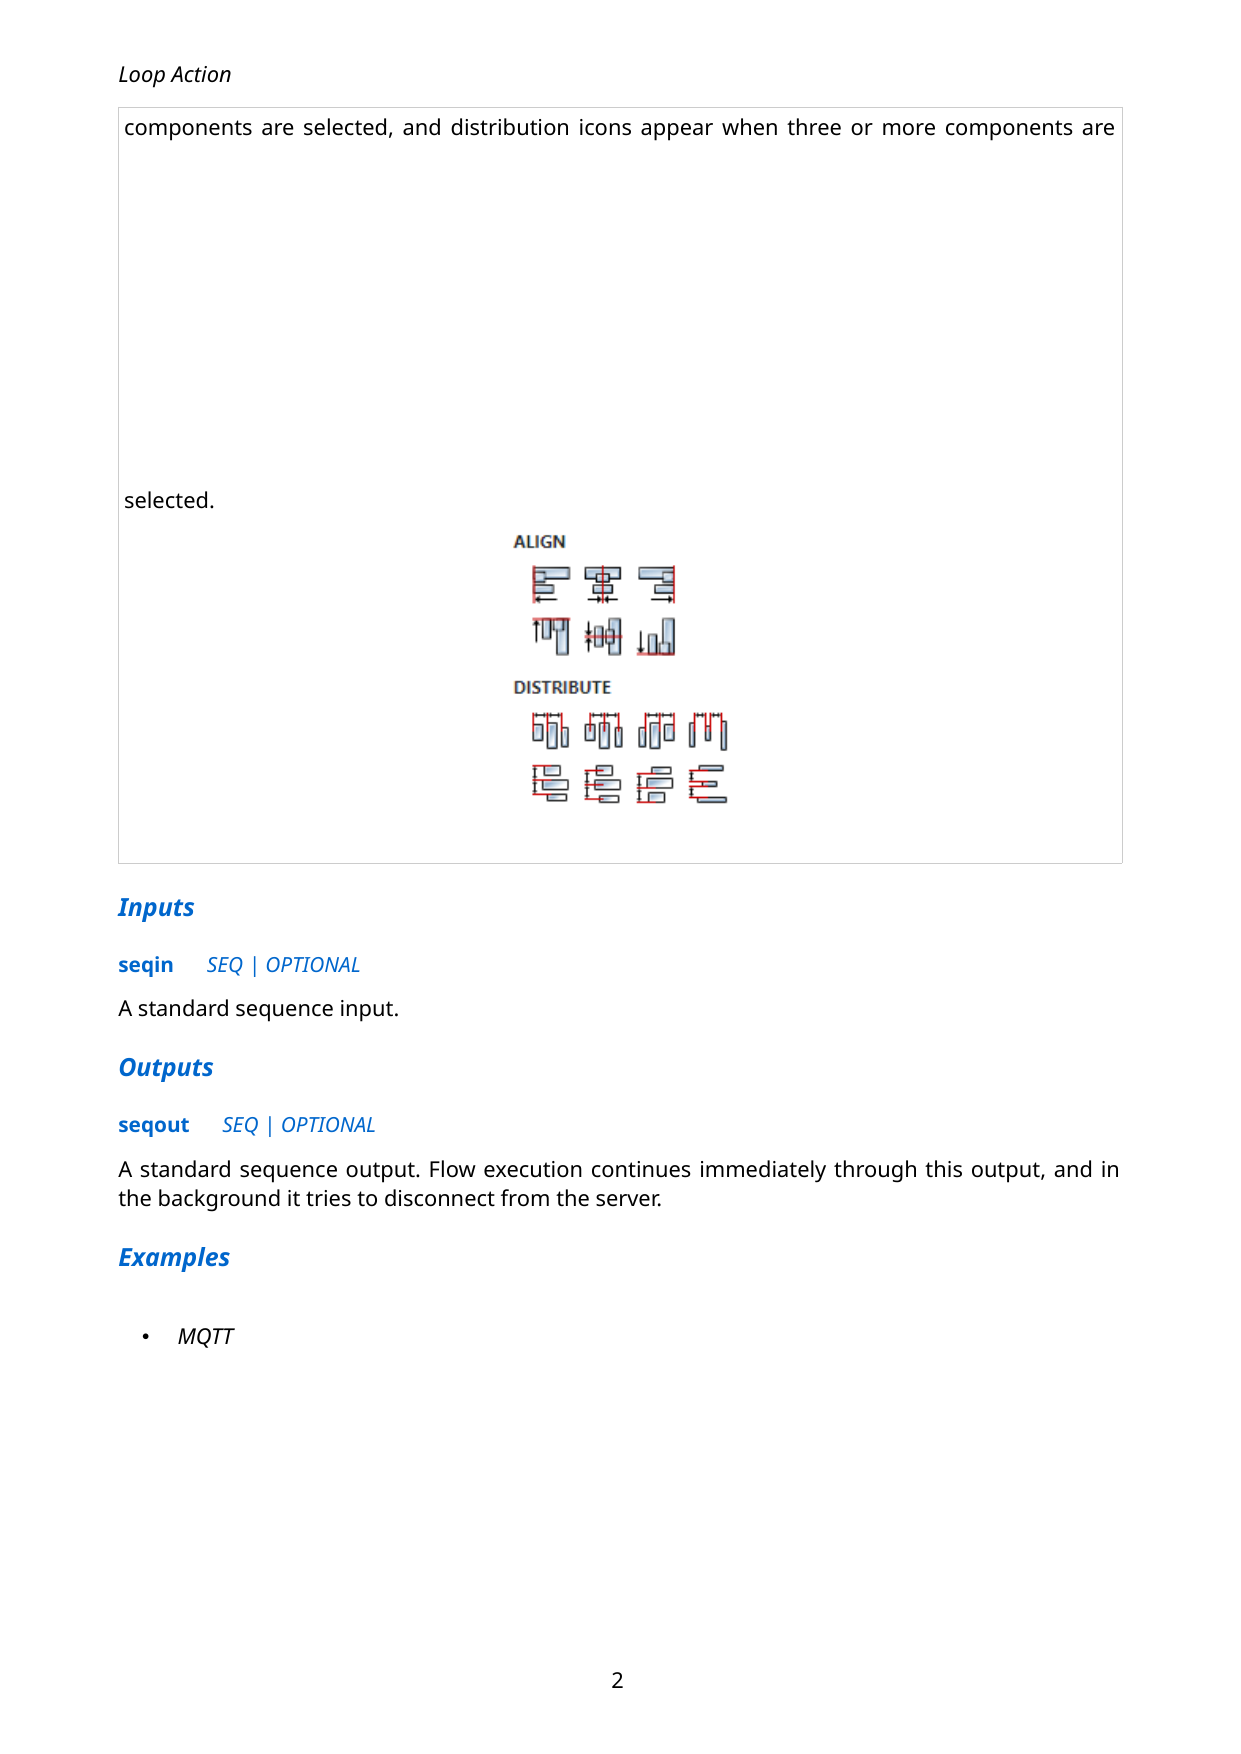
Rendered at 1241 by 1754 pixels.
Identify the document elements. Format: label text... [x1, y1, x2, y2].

picture [490, 526, 750, 816]
list MQTT [142, 1321, 1110, 1351]
text A standard sequence output. Flow execution continues immediately through this output, and in the background it tries to disconnect from the server. [118, 1153, 1122, 1213]
table_cell components are selected, and distribution icons appear when three or more components are selected. [119, 108, 1122, 863]
subtitle Outputs [118, 1050, 1122, 1084]
subtitle seqin SEQ | OPTIONAL [118, 950, 1122, 978]
subtitle Examples [118, 1240, 1122, 1274]
text A standard sequence input. [118, 993, 1122, 1023]
subtitle Inputs [118, 889, 1122, 923]
subtitle seqout SEQ | OPTIONAL [118, 1110, 1122, 1139]
